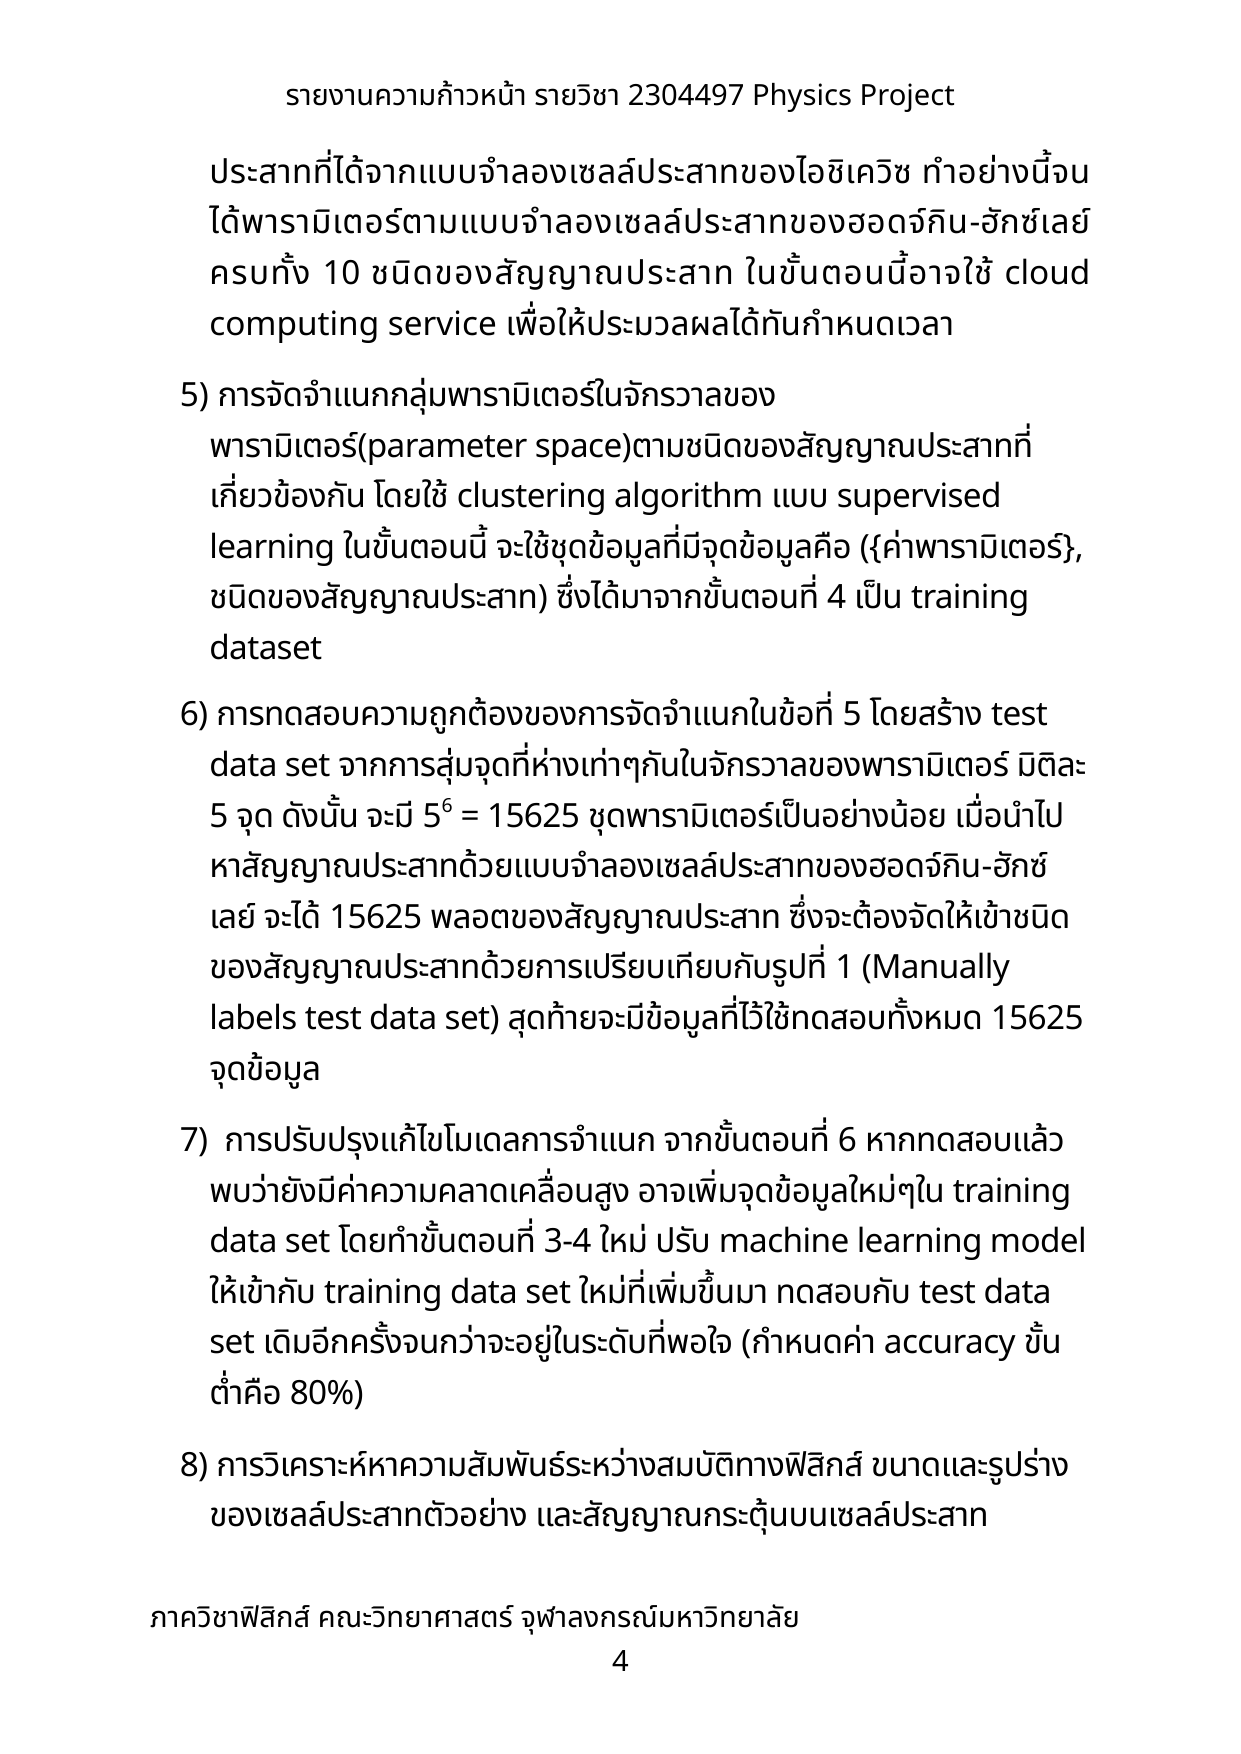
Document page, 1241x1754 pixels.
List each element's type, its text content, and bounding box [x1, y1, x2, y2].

text 6) การทดสอบความถูกต้องของการจัดจำแนกในข้อที่ 5 โดยสร้าง test data set จากการสุ่มจุดที่ห่างเท่าๆกันในจักรวาลของพารามิเตอร์ มิติละ 5 จุด ดังนั้น จะมี 56 = 15625 ชุดพารามิเตอร์เป็นอย่างน้อย เมื่อนำไปหาสัญญาณประสาทด้วยแบบจำลองเซลล์ประสาทของฮอดจ์กิน-ฮักซ์เลย์ จะได้ 15625 พลอตของสัญญาณประสาท ซึ่งจะต้องจัดให้เข้าชนิดของสัญญาณประสาทด้วยการเปรียบเทียบกับรูปที่ 1 (Manually labels test data set) สุดท้ายจะมีข้อมูลที่ไว้ใช้ทดสอบทั้งหมด 15625 จุดข้อมูล [179, 690, 1090, 1095]
text 8) การวิเคราะห์หาความสัมพันธ์ระหว่างสมบัติทางฟิสิกส์ ขนาดและรูปร่างของเซลล์ประสาทตัวอย่าง และสัญญาณกระตุ้นบนเซลล์ประสาท [179, 1440, 1090, 1541]
text 5) การจัดจำแนกกลุ่มพารามิเตอร์ในจักรวาลของพารามิเตอร์(parameter space)ตามชนิดของสัญญาณประสาทที่เกี่ยวข้องกัน โดยใช้ clustering algorithm แบบ supervised learning ในขั้นตอนนี้ จะใช้ชุดข้อมูลที่มีจุดข้อมูลคือ ({ค่าพารามิเตอร์}, ชนิดของสัญญาณประสาท) ซึ่งได้มาจากขั้นตอนที่ 4 เป็น training dataset [179, 371, 1090, 669]
text 7) การปรับปรุงแก้ไขโมเดลการจำแนก จากขั้นตอนที่ 6 หากทดสอบแล้วพบว่ายังมีค่าความคลาดเคลื่อนสูง อาจเพิ่มจุดข้อมูลใหม่ๆใน training data set โดยทำขั้นตอนที่ 3-4 ใหม่ ปรับ machine learning model ให้เข้ากับ training data set ใหม่ที่เพิ่มขึ้นมา ทดสอบกับ test data set เดิมอีกครั้งจนกว่าจะอยู่ในระดับที่พอใจ (กำหนดค่า accuracy ขั้นต่ำคือ 80%) [179, 1116, 1090, 1419]
text ประสาทที่ได้จากแบบจำลองเซลล์ประสาทของไอชิเควิซ ทำอย่างนี้จนได้พารามิเตอร์ตามแบบจำลองเซลล์ประสาทของฮอดจ์กิน-ฮักซ์เลย์ ครบทั้ง 10 ชนิดของสัญญาณประสาท ในขั้นตอนนี้อาจใช้ cloud computing service เพื่อให้ประมวลผลได้ทันกำหนดเวลา [179, 148, 1090, 350]
